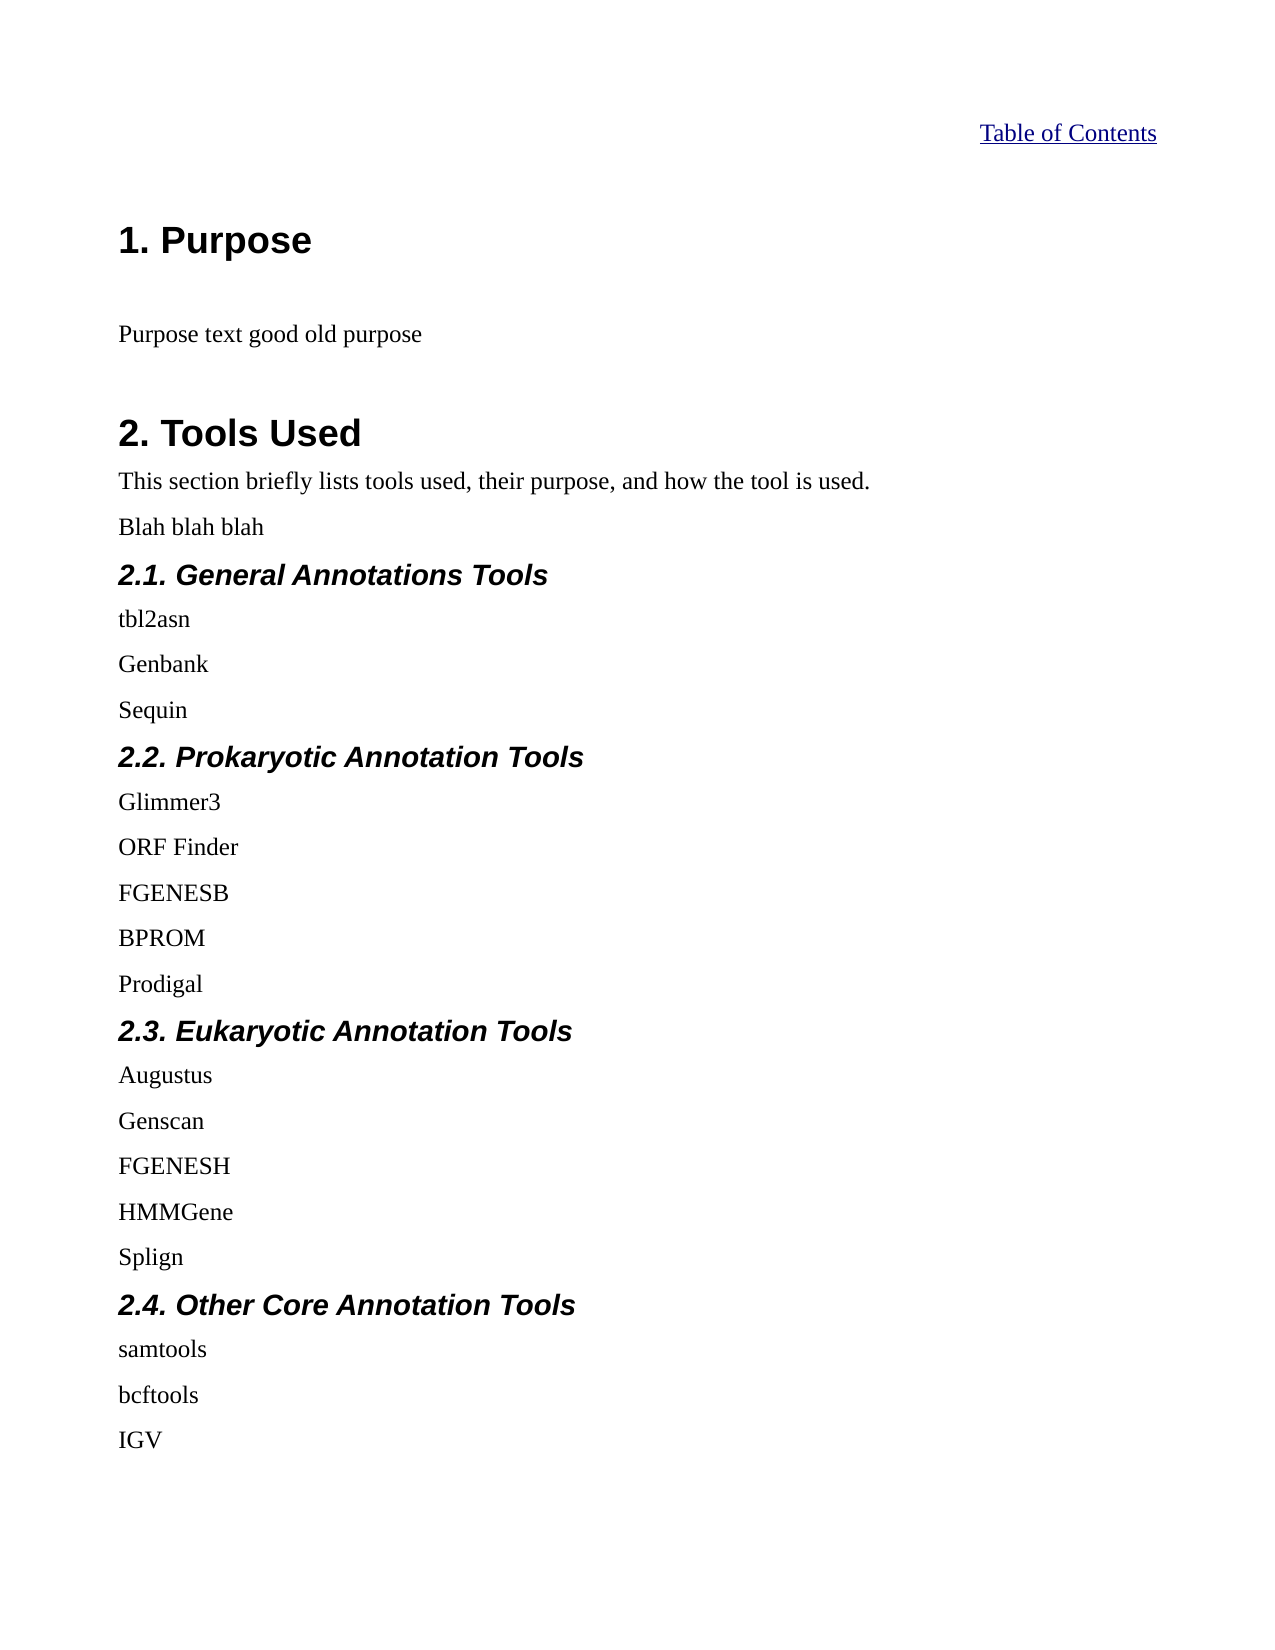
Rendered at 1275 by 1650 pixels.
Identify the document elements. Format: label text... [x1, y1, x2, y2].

text IGV [118, 1425, 1157, 1454]
subtitle Prokaryotic Annotation Tools [118, 740, 1157, 774]
text ORF Finder [118, 832, 1157, 861]
subtitle General Annotations Tools [118, 557, 1157, 591]
text Purpose text good old purpose [118, 319, 1157, 348]
subtitle Other Core Annotation Tools [118, 1288, 1157, 1322]
text Glimmer3 [118, 787, 1157, 815]
text Genscan [118, 1106, 1157, 1135]
text HMMGene [118, 1197, 1157, 1226]
text tbl2asn [118, 604, 1157, 632]
text Augustus [118, 1060, 1157, 1089]
text Prodigal [118, 969, 1157, 997]
text samtools [118, 1334, 1157, 1363]
text bcftools [118, 1380, 1157, 1408]
text FGENESB [118, 878, 1157, 906]
text This section briefly lists tools used, their purpose, and how the tool is used. [118, 466, 1157, 495]
text Genbank [118, 649, 1157, 678]
subtitle Eukaryotic Annotation Tools [118, 1014, 1157, 1048]
text Splign [118, 1242, 1157, 1271]
text Sequin [118, 695, 1157, 723]
text BPROM [118, 923, 1157, 952]
text FGENESH [118, 1151, 1157, 1180]
subtitle Tools Used [118, 410, 1157, 454]
subtitle Purpose [118, 218, 1157, 261]
text Blah blah blah [118, 512, 1157, 541]
